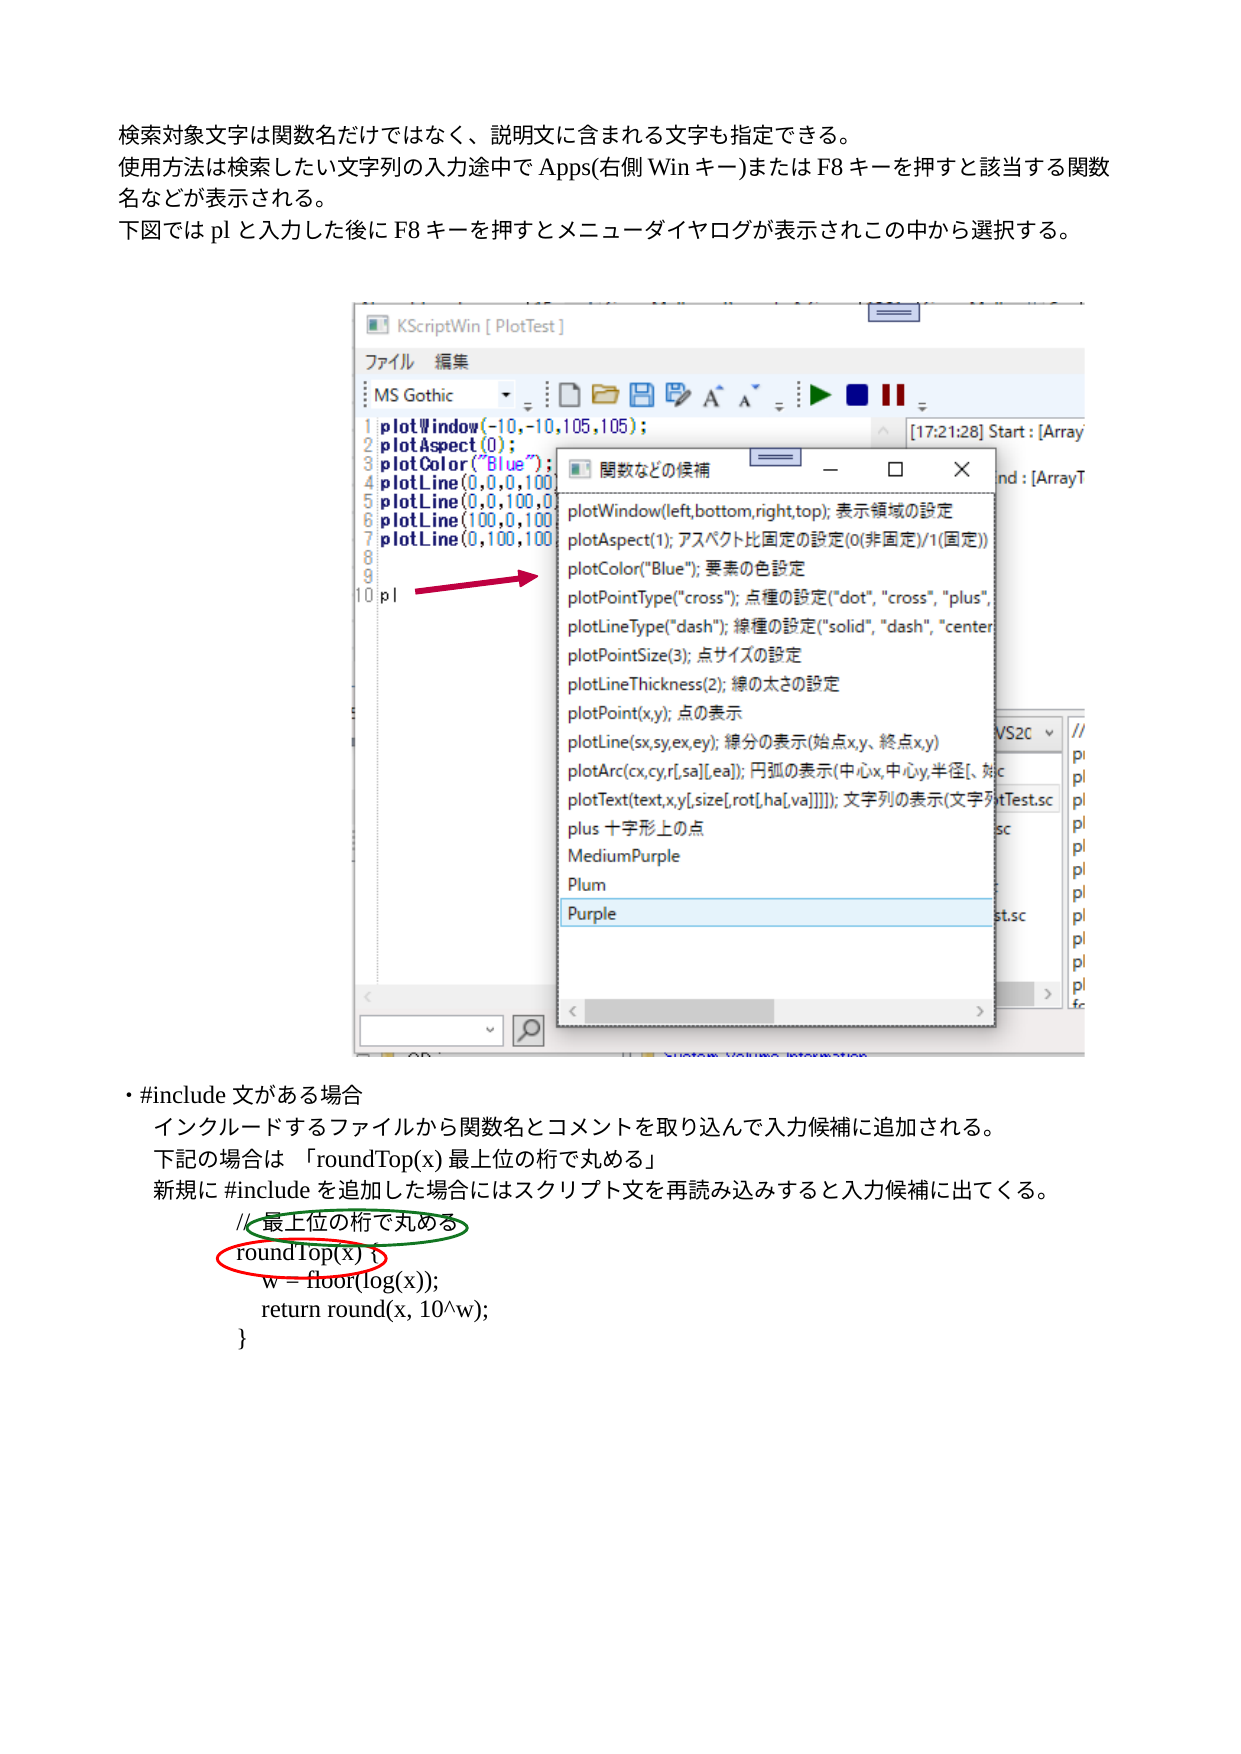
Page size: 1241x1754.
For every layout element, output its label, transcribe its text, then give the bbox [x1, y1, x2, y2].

text 使用方法は検索したい文字列の入力途中でApps(右側Winキー)またはF8キーを押すと該当する関数名などが表示される。 [118, 150, 1122, 213]
text roundTop(x) { [236, 1242, 384, 1266]
text [321, 1237, 441, 1244]
text 新規に #include を追加した場合にはスクリプト文を再読み込みすると入力候補に出てくる。 [153, 1173, 1122, 1205]
text 下図では pl と入力した後にF8キーを押すとメニューダイヤログが表示されこの中から選択する。 [118, 213, 1122, 245]
picture [351, 302, 1085, 1057]
text 検索対象文字は関数名だけではなく、説明文に含まれる文字も指定できる。 [118, 118, 1122, 150]
text w = floor(log(x)); [236, 1266, 1122, 1294]
text [379, 1237, 1122, 1266]
text 下記の場合は 「roundTop(x) 最上位の桁で丸める」 [153, 1142, 1122, 1173]
text インクルードするファイルから関数名とコメントを取り込んで入力候補に追加される。 [153, 1110, 1122, 1142]
text ・#include 文がある場合 [118, 1078, 1122, 1110]
text return round(x, 10^w); [236, 1294, 1122, 1323]
text // 最上位の桁で丸める [236, 1205, 1122, 1237]
text } [236, 1323, 1122, 1352]
